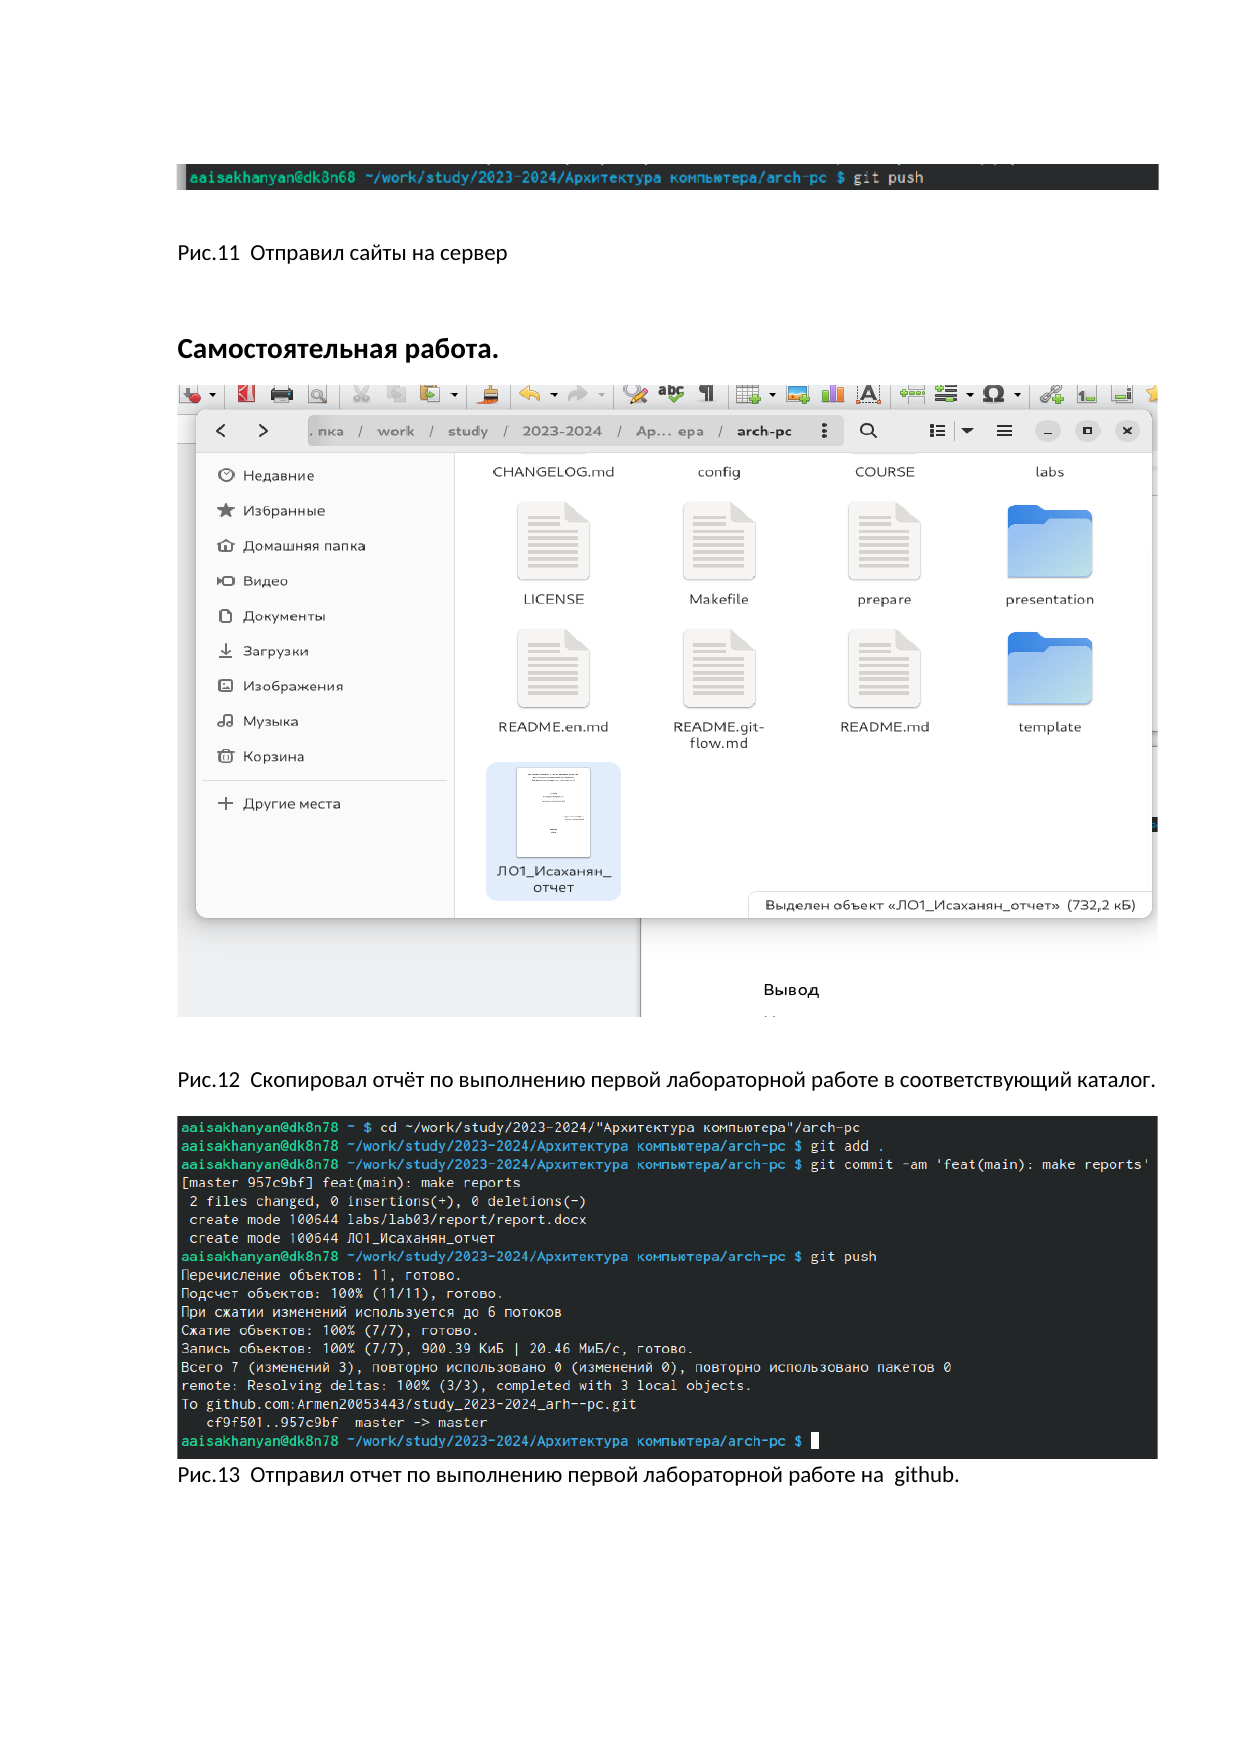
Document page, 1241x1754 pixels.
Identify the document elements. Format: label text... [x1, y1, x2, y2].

text Рис.11 Отправил сайты на сервер [177, 238, 1158, 266]
picture [177, 385, 1158, 1017]
text Самостоятельная работа. [177, 331, 1158, 366]
text Рис.13 Отправил отчет по выполнению первой лабораторной работе на github. [177, 1459, 1158, 1488]
picture [177, 1116, 1158, 1459]
text Рис.12 Скопировал отчёт по выполнению первой лабораторной работе в соответствующий каталог. [177, 1065, 1158, 1093]
picture [176, 164, 1159, 190]
